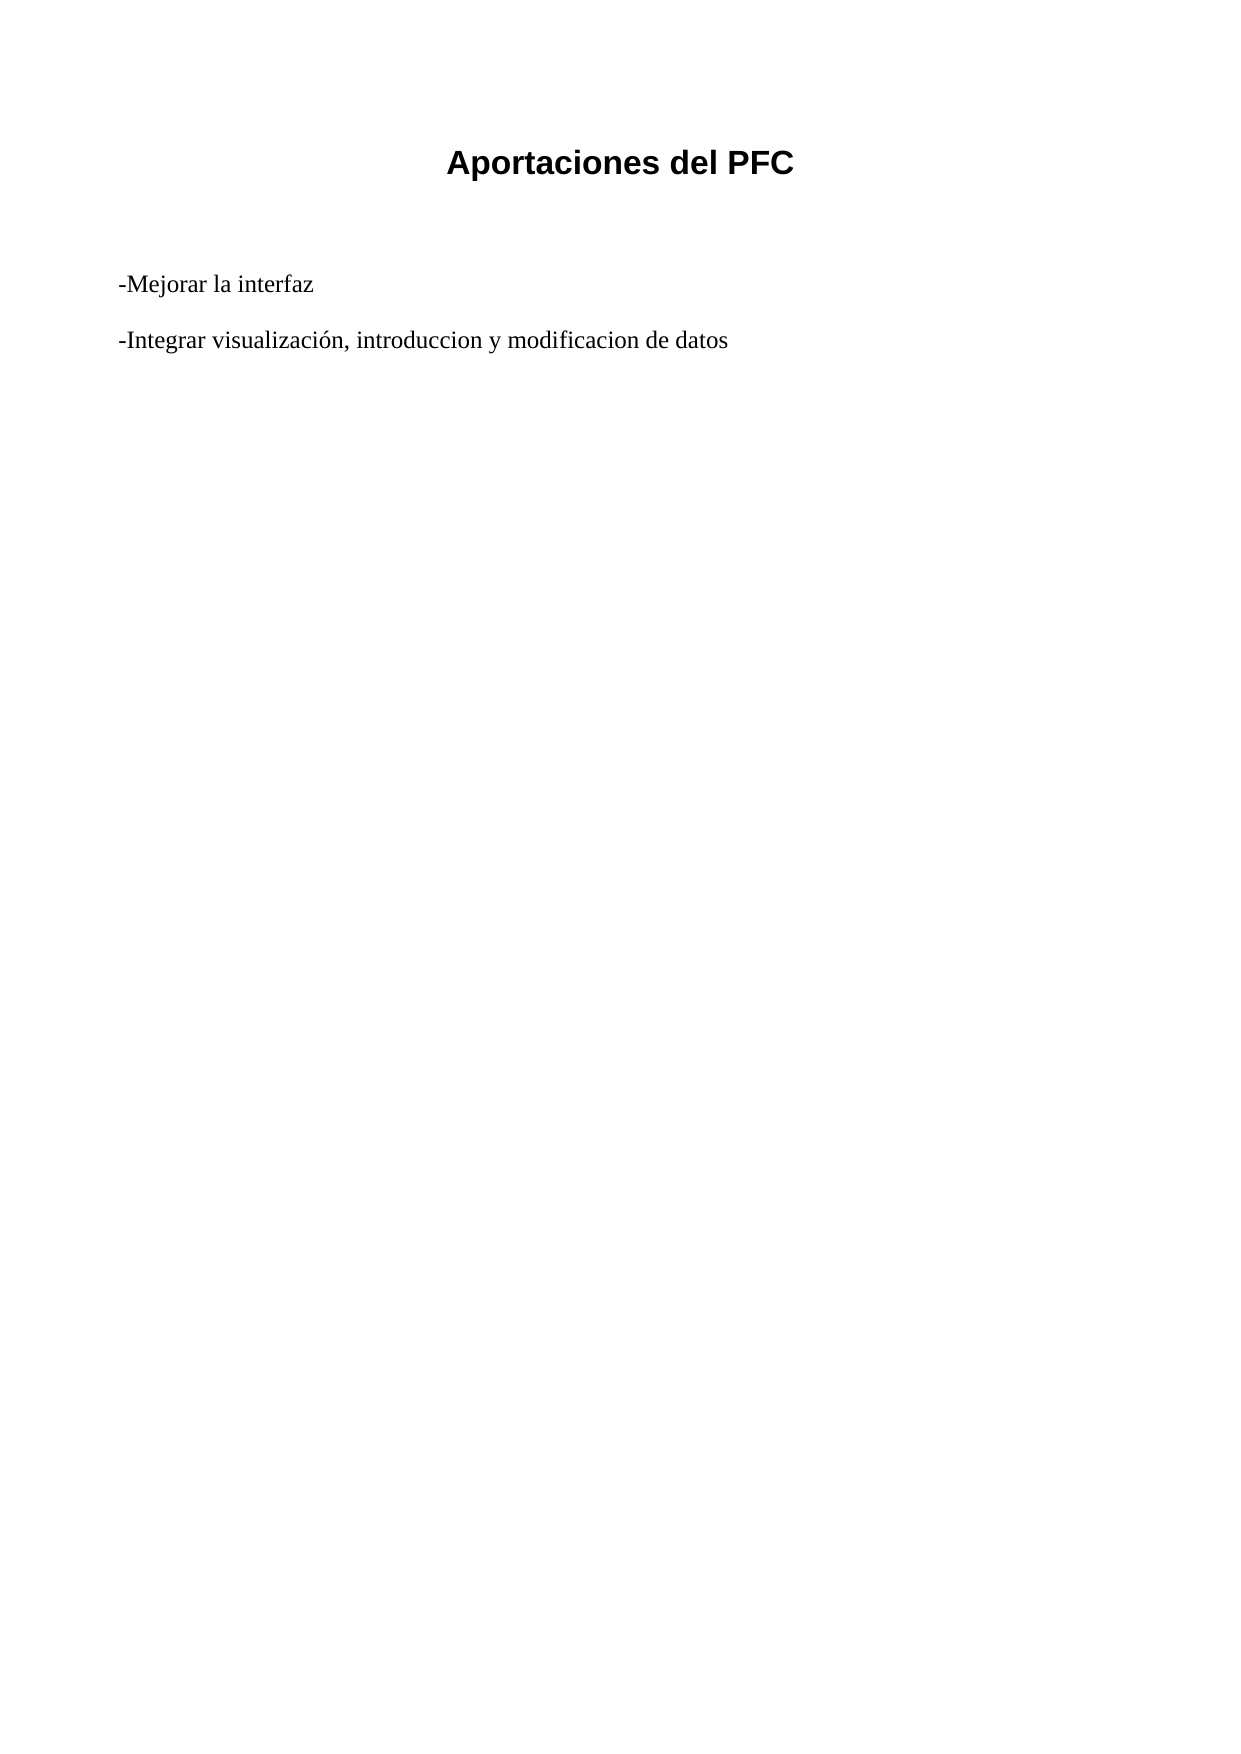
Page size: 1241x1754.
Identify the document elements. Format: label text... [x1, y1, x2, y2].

subtitle Aportaciones del PFC [118, 143, 1122, 182]
text -Integrar visualización, introduccion y modificacion de datos [118, 325, 1122, 353]
text -Mejorar la interfaz [118, 269, 1122, 298]
